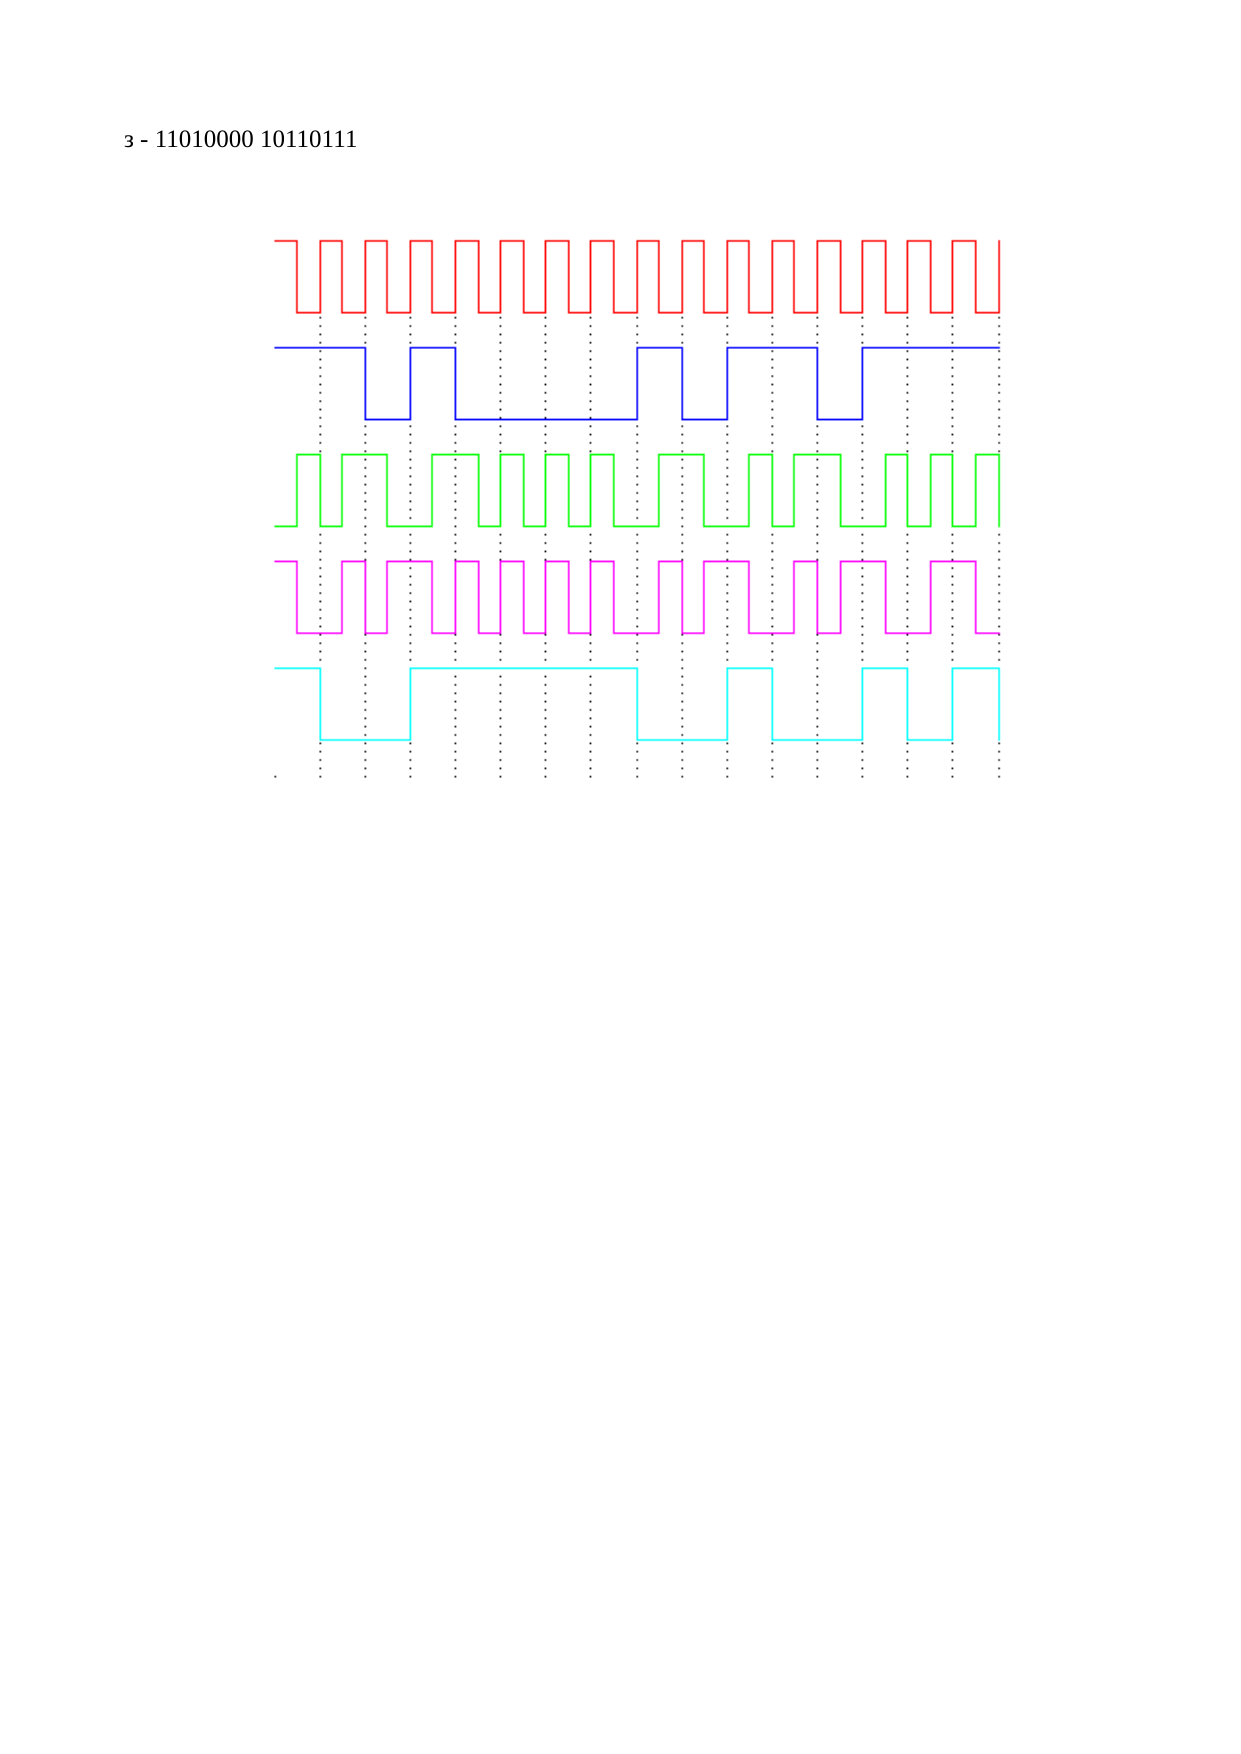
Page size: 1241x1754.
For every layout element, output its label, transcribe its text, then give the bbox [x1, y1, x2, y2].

table_cell з - 11010000 10110111 [118, 118, 1122, 887]
picture [153, 152, 1087, 853]
